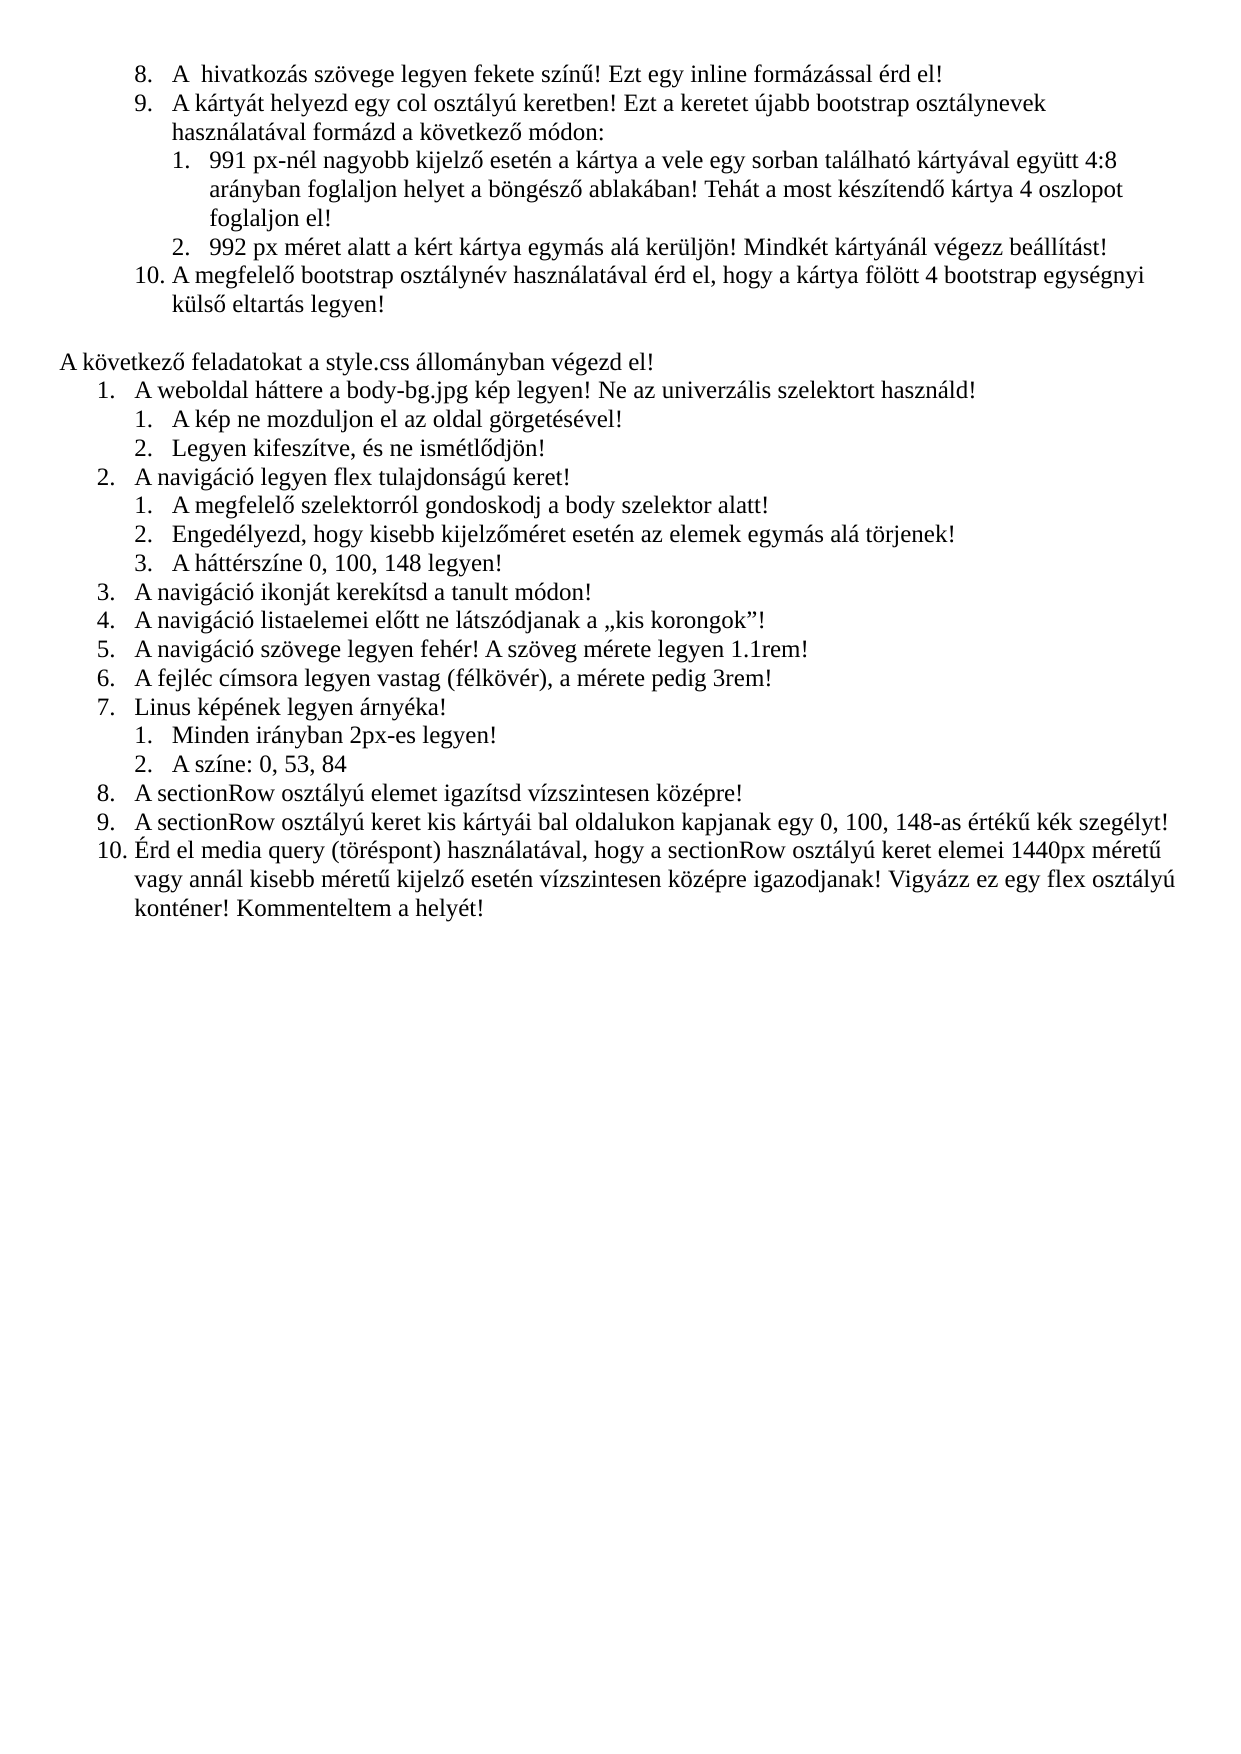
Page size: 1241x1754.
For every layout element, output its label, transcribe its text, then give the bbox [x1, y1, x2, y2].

list A kép ne mozduljon el az oldal görgetésével! [134, 404, 1181, 433]
list A weboldal háttere a body-bg.jpg kép legyen! Ne az univerzális szelektort használd! [97, 375, 1181, 404]
list Engedélyezd, hogy kisebb kijelzőméret esetén az elemek egymás alá törjenek! [134, 519, 1181, 548]
list A megfelelő szelektorról gondoskodj a body szelektor alatt! [134, 490, 1181, 519]
list A háttérszíne 0, 100, 148 legyen! [134, 548, 1181, 577]
list Érd el media query (töréspont) használatával, hogy a sectionRow osztályú keret elemei 1440px méretű vagy annál kisebb méretű kijelző esetén vízszintesen középre igazodjanak! Vigyázz ez egy flex osztályú konténer! Kommenteltem a helyét! [97, 835, 1181, 922]
list 991 px-nél nagyobb kijelző esetén a kártya a vele egy sorban található kártyával együtt 4:8 arányban foglaljon helyet a böngésző ablakában! Tehát a most készítendő kártya 4 oszlopot foglaljon el! [172, 145, 1181, 232]
text A következő feladatokat a style.css állományban végezd el! [59, 347, 1181, 375]
list A hivatkozás szövege legyen fekete színű! Ezt egy inline formázással érd el! [134, 59, 1181, 88]
list A navigáció listaelemei előtt ne látszódjanak a „kis korongok”! [97, 605, 1181, 634]
list A sectionRow osztályú elemet igazítsd vízszintesen középre! [97, 778, 1181, 807]
list A fejléc címsora legyen vastag (félkövér), a mérete pedig 3rem! [97, 663, 1181, 692]
list Linus képének legyen árnyéka! [97, 692, 1181, 720]
list A sectionRow osztályú keret kis kártyái bal oldalukon kapjanak egy 0, 100, 148-as értékű kék szegélyt! [97, 807, 1181, 835]
list Minden irányban 2px-es legyen! [134, 720, 1181, 749]
list A navigáció legyen flex tulajdonságú keret! [97, 462, 1181, 490]
list Legyen kifeszítve, és ne ismétlődjön! [134, 433, 1181, 462]
list A megfelelő bootstrap osztálynév használatával érd el, hogy a kártya fölött 4 bootstrap egységnyi külső eltartás legyen! [134, 260, 1181, 318]
list A navigáció ikonját kerekítsd a tanult módon! [97, 577, 1181, 605]
list A kártyát helyezd egy col osztályú keretben! Ezt a keretet újabb bootstrap osztálynevek használatával formázd a következő módon: [134, 88, 1181, 145]
list A navigáció szövege legyen fehér! A szöveg mérete legyen 1.1rem! [97, 634, 1181, 663]
list A színe: 0, 53, 84 [134, 749, 1181, 778]
list 992 px méret alatt a kért kártya egymás alá kerüljön! Mindkét kártyánál végezz beállítást! [172, 232, 1181, 260]
